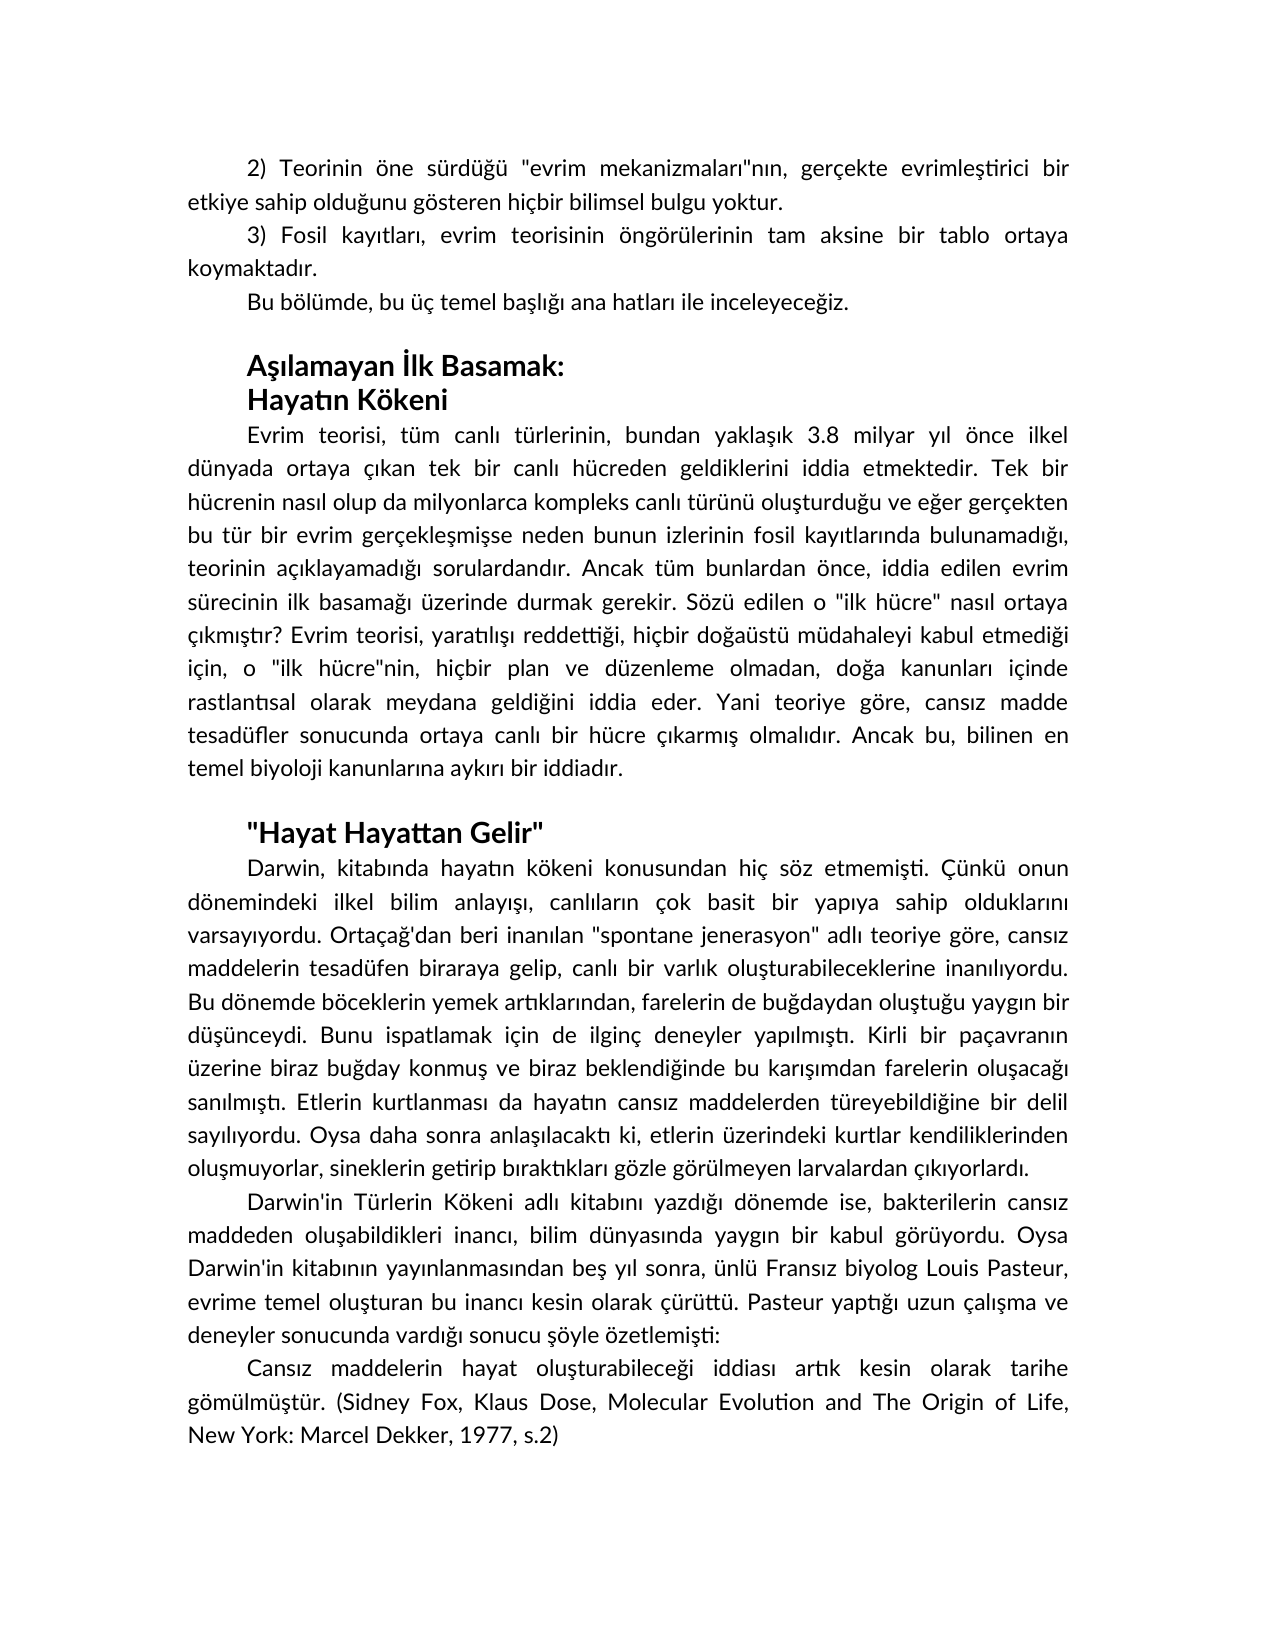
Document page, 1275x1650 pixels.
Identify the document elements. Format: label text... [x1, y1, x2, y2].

text 3) Fosil kayıtları, evrim teorisinin öngörülerinin tam aksine bir tablo ortaya koymaktadır. [187, 217, 1070, 283]
text 2) Teorinin öne sürdüğü "evrim mekanizmaları"nın, gerçekte evrimleştirici bir etkiye sahip olduğunu gösteren hiçbir bilimsel bulgu yoktur. [187, 150, 1070, 217]
text Aşılamayan İlk Basamak: [187, 350, 1070, 383]
text Evrim teorisi, tüm canlı türlerinin, bundan yaklaşık 3.8 milyar yıl önce ilkel dünyada ortaya çıkan tek bir canlı hücreden geldiklerini iddia etmektedir. Tek bir hücrenin nasıl olup da milyonlarca kompleks canlı türünü oluşturduğu ve eğer gerçekten bu tür bir evrim gerçekleşmişse neden bunun izlerinin fosil kayıtlarında bulunamadığı, teorinin açıklayamadığı sorulardandır. Ancak tüm bunlardan önce, iddia edilen evrim sürecinin ilk basamağı üzerinde durmak gerekir. Sözü edilen o "ilk hücre" nasıl ortaya çıkmıştır? Evrim teorisi, yaratılışı reddettiği, hiçbir doğaüstü müdahaleyi kabul etmediği için, o "ilk hücre"nin, hiçbir plan ve düzenleme olmadan, doğa kanunları içinde rastlantısal olarak meydana geldiğini iddia eder. Yani teoriye göre, cansız madde tesadüfler sonucunda ortaya canlı bir hücre çıkarmış olmalıdır. Ancak bu, bilinen en temel biyoloji kanunlarına aykırı bir iddiadır. [187, 417, 1070, 783]
text Hayatın Kökeni [187, 383, 1070, 417]
text Darwin, kitabında hayatın kökeni konusundan hiç söz etmemişti. Çünkü onun dönemindeki ilkel bilim anlayışı, canlıların çok basit bir yapıya sahip olduklarını varsayıyordu. Ortaçağ'dan beri inanılan "spontane jenerasyon" adlı teoriye göre, cansız maddelerin tesadüfen biraraya gelip, canlı bir varlık oluşturabileceklerine inanılıyordu. Bu dönemde böceklerin yemek artıklarından, farelerin de buğdaydan oluştuğu yaygın bir düşünceydi. Bunu ispatlamak için de ilginç deneyler yapılmıştı. Kirli bir paçavranın üzerine biraz buğday konmuş ve biraz beklendiğinde bu karışımdan farelerin oluşacağı sanılmıştı. Etlerin kurtlanması da hayatın cansız maddelerden türeyebildiğine bir delil sayılıyordu. Oysa daha sonra anlaşılacaktı ki, etlerin üzerindeki kurtlar kendiliklerinden oluşmuyorlar, sineklerin getirip bıraktıkları gözle görülmeyen larvalardan çıkıyorlardı. [187, 850, 1070, 1183]
text Darwin'in Türlerin Kökeni adlı kitabını yazdığı dönemde ise, bakterilerin cansız maddeden oluşabildikleri inancı, bilim dünyasında yaygın bir kabul görüyordu. Oysa Darwin'in kitabının yayınlanmasından beş yıl sonra, ünlü Fransız biyolog Louis Pasteur, evrime temel oluşturan bu inancı kesin olarak çürüttü. Pasteur yaptığı uzun çalışma ve deneyler sonucunda vardığı sonucu şöyle özetlemişti: [187, 1183, 1070, 1350]
text "Hayat Hayattan Gelir" [187, 817, 1070, 850]
text Bu bölümde, bu üç temel başlığı ana hatları ile inceleyeceğiz. [187, 283, 1070, 317]
text Cansız maddelerin hayat oluşturabileceği iddiası artık kesin olarak tarihe gömülmüştür. (Sidney Fox, Klaus Dose, Molecular Evolution and The Origin of Life, New York: Marcel Dekker, 1977, s.2) [187, 1350, 1070, 1450]
